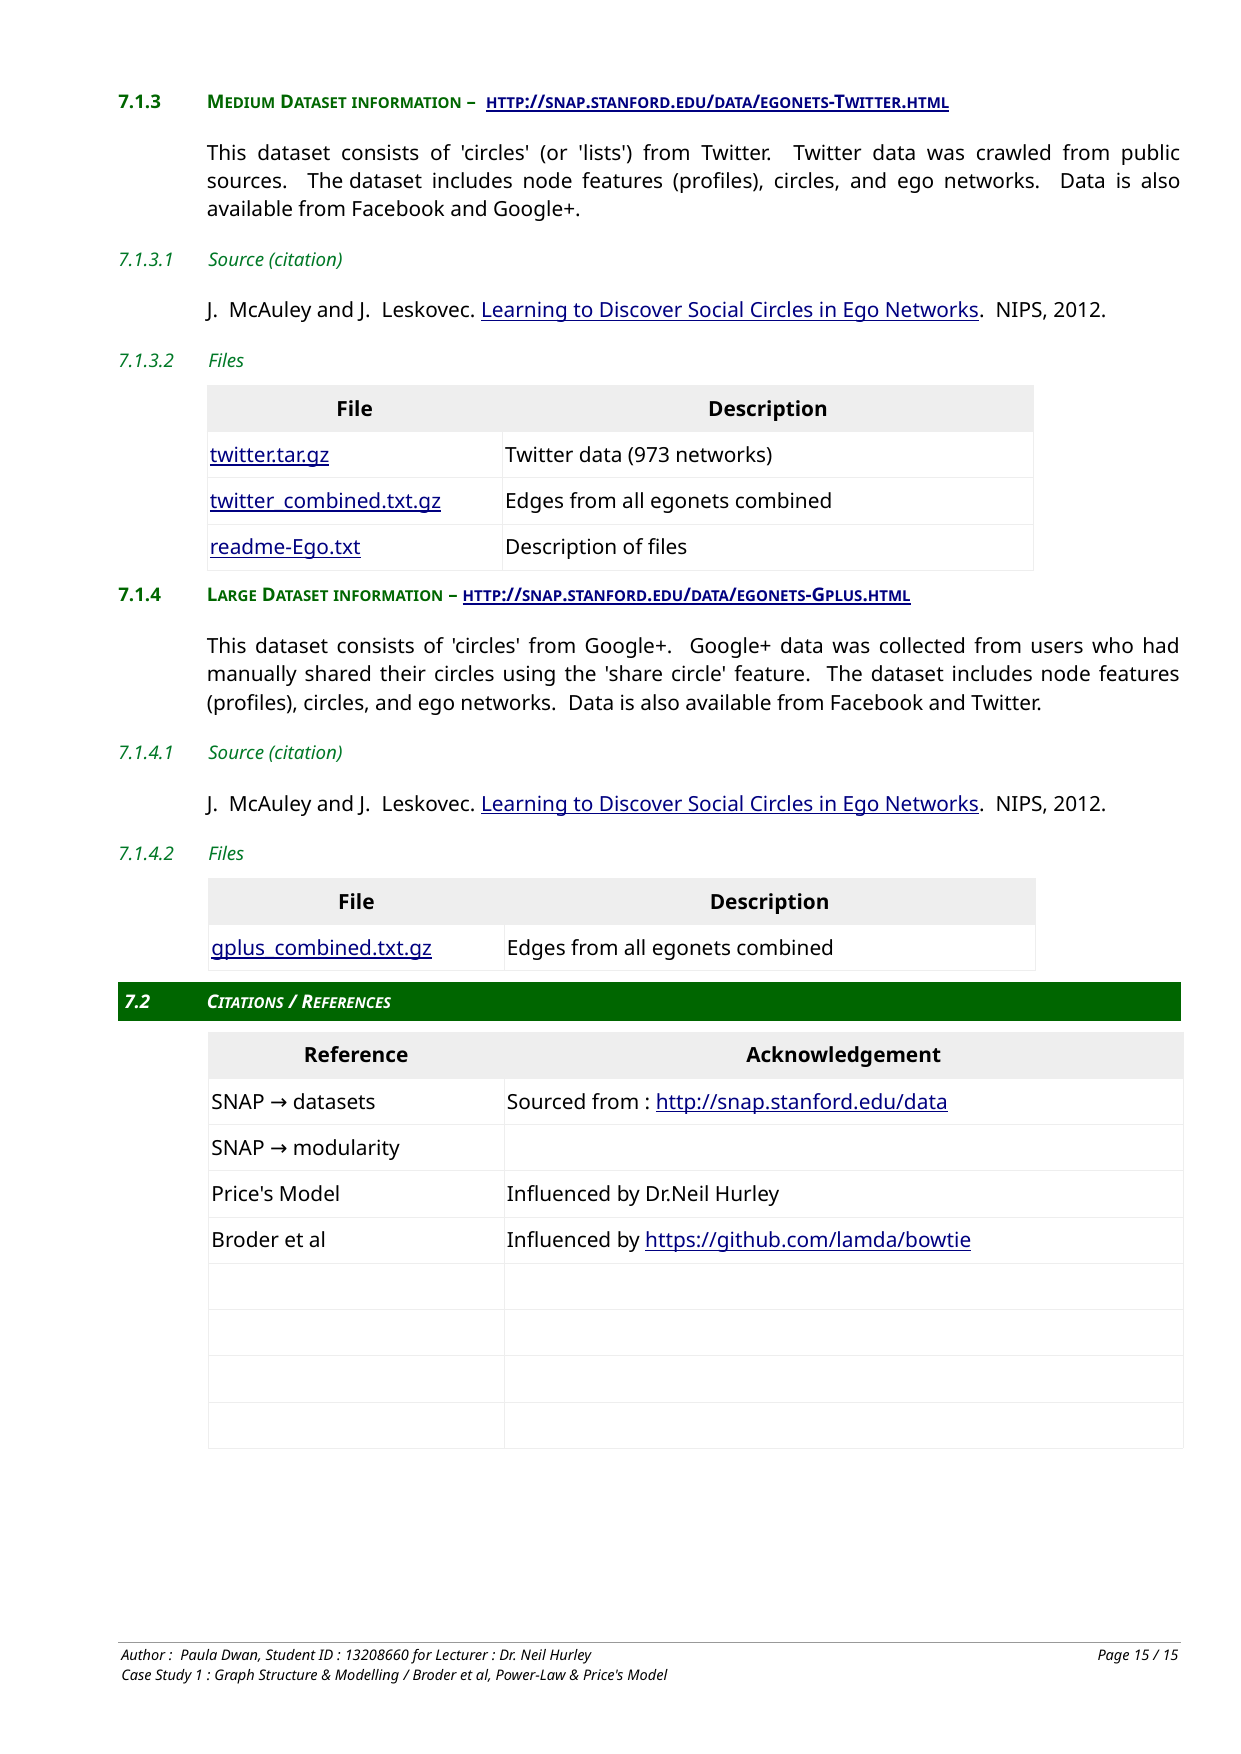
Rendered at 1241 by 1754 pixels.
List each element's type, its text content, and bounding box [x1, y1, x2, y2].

table_cell Influenced by https://github.com/lamda/bowtie [505, 1218, 1183, 1263]
text J. McAuley and J. Leskovec. Learning to Discover Social Circles in Ego Networks. NIPS, 2012. [207, 789, 1181, 817]
subtitle Source (citation) [118, 246, 1181, 272]
table_header Description [503, 386, 1033, 431]
table_cell readme-Ego.txt [208, 525, 502, 570]
subtitle Medium Dataset information – http://snap.stanford.edu/data/egonets-Twitter.html [118, 88, 1181, 114]
table_cell Influenced by Dr.Neil Hurley [505, 1171, 1183, 1217]
table_cell [209, 1264, 504, 1309]
table_cell SNAP → modularity [209, 1125, 504, 1170]
table_cell Edges from all egonets combined [505, 925, 1035, 970]
table_header Descri­ption [505, 879, 1035, 924]
text This dataset consists of 'circles' (or 'lists') from Twitter. Twitter data was crawled from public sources. The dataset includes node features (profiles), circles, and ego networks. Data is also available from Facebook and Google+. [207, 138, 1181, 223]
table_header Acknowledgement [505, 1033, 1183, 1078]
subtitle Files [118, 347, 1181, 373]
table_cell [209, 1356, 504, 1402]
table_cell Price's Model [209, 1171, 504, 1217]
table_cell [505, 1310, 1183, 1355]
table_cell Sourced from : http://snap.stanford.edu/data [505, 1079, 1183, 1124]
table_cell Broder et al [209, 1218, 504, 1263]
table_header File [208, 386, 502, 431]
subtitle Files [118, 841, 1181, 866]
table_cell gplus_combined.txt.gz [209, 925, 504, 970]
table_cell [209, 1310, 504, 1355]
table_cell [505, 1264, 1183, 1309]
table_cell twitter_combined.txt.gz [208, 478, 502, 523]
table_cell Description of files [503, 525, 1033, 570]
subtitle Large Dataset information – http://snap.stanford.edu/data/egonets-Gplus.html [118, 582, 1181, 607]
table_cell twitter.tar.gz [208, 432, 502, 477]
table_cell Edges from all egonets combined [503, 478, 1033, 523]
table_cell [209, 1403, 504, 1448]
table_cell SNAP → datasets [209, 1079, 504, 1124]
text J. McAuley and J. Leskovec. Learning to Discover Social Circles in Ego Networks. NIPS, 2012. [207, 296, 1181, 324]
table_cell [505, 1403, 1183, 1448]
text This dataset consists of 'circles' from Google+. Google+ data was collected from users who had manually shared their circles using the 'share circle' feature. The dataset includes node features (profiles), circles, and ego networks. Data is also available from Facebook and Twitter. [207, 631, 1181, 716]
table_cell [505, 1356, 1183, 1402]
table_cell Twitter data (973 networks) [503, 432, 1033, 477]
subtitle Citations / References [118, 983, 1181, 1020]
table_header File [209, 879, 504, 924]
subtitle Source (citation) [118, 739, 1181, 765]
table_cell [505, 1125, 1183, 1170]
table_header Reference [209, 1033, 504, 1078]
